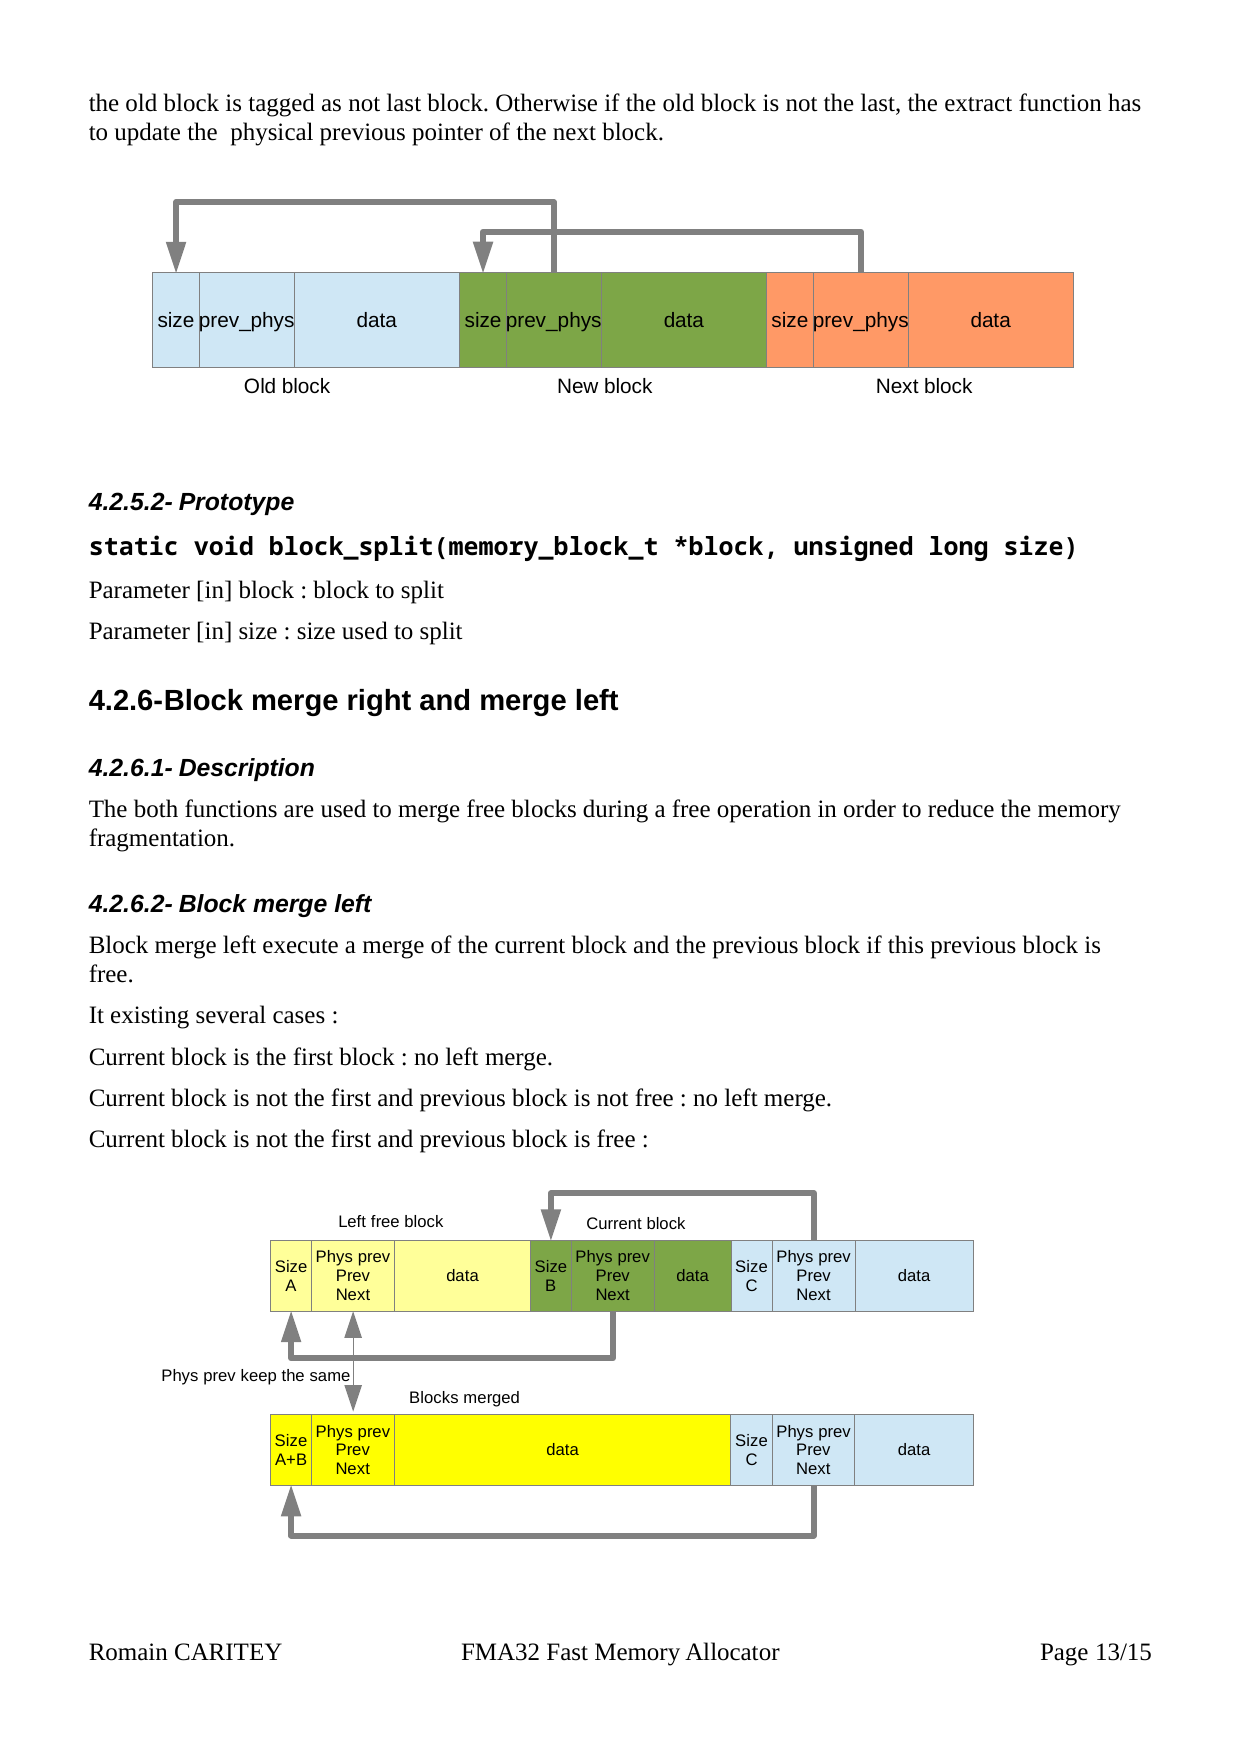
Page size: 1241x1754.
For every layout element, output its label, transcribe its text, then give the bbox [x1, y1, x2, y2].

text Block merge left execute a merge of the current block and the previous block if this previous block is free. [88, 931, 1152, 988]
text It existing several cases : [88, 1001, 1152, 1029]
subtitle Description [88, 753, 1152, 782]
text the old block is tagged as not last block. Otherwise if the old block is not the last, the extract function has to update the physical previous pointer of the next block. [88, 88, 1152, 146]
text Parameter [in] size : size used to split [88, 616, 1152, 645]
text Current block is not the first and previous block is free : [88, 1124, 1152, 1153]
subtitle Prototype [88, 487, 1152, 516]
text Current block is not the first and previous block is not free : no left merge. [88, 1083, 1152, 1112]
text Parameter [in] block : block to split [88, 575, 1152, 604]
subtitle Block merge left [88, 889, 1152, 918]
subtitle Block merge right and merge left [88, 682, 1152, 716]
text static void block_split(memory_block_t *block, unsigned long size) [88, 528, 1152, 562]
text Current block is the first block : no left merge. [88, 1042, 1152, 1071]
text The both functions are used to merge free blocks during a free operation in order to reduce the memory fragmentation. [88, 794, 1152, 852]
